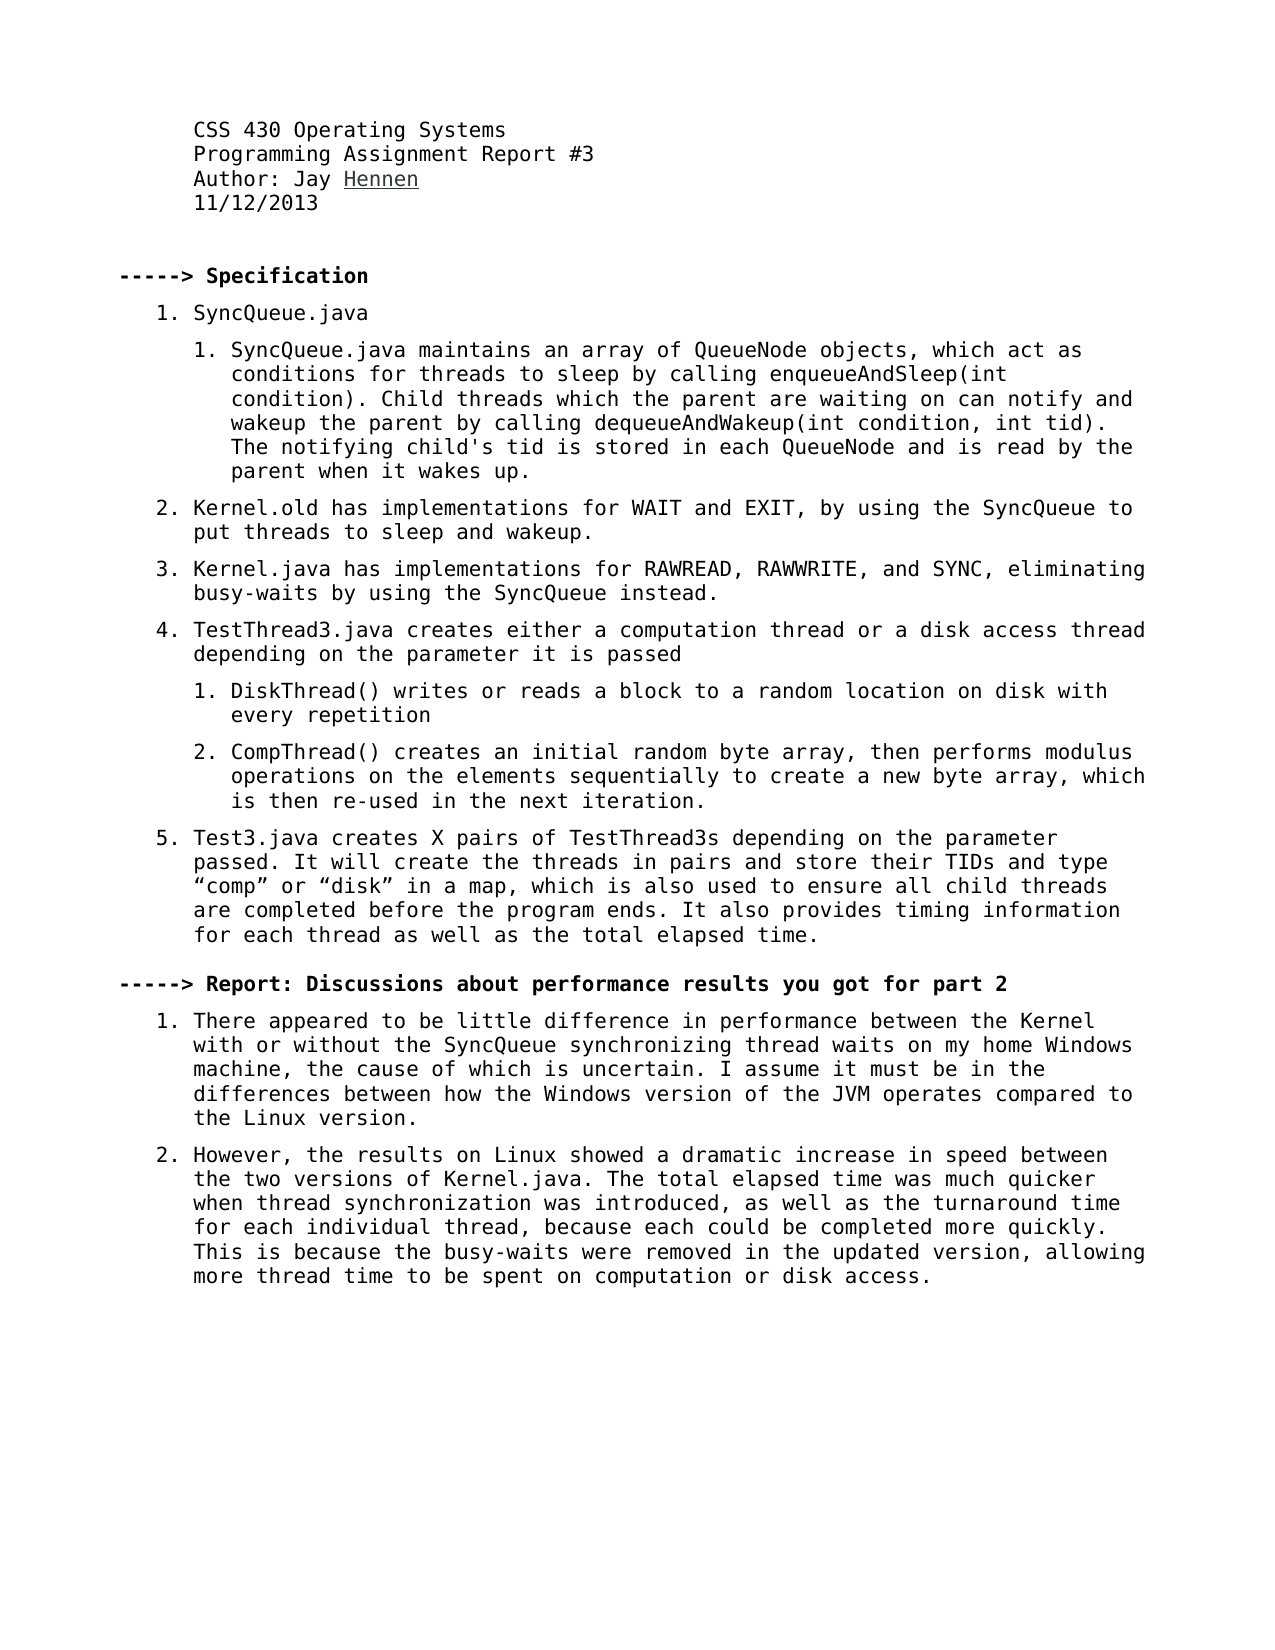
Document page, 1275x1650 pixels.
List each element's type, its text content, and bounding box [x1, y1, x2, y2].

list TestThread3.java creates either a computation thread or a disk access thread depending on the parameter it is passed [156, 618, 1157, 667]
list CompThread() creates an initial random byte array, then performs modulus operations on the elements sequentially to create a new byte array, which is then re-used in the next iteration. [193, 740, 1157, 813]
subtitle -----> Report: Discussions about performance results you got for part 2 [118, 972, 1157, 996]
list SyncQueue.java [156, 301, 1157, 326]
list Test3.java creates X pairs of TestThread3s depending on the parameter passed. It will create the threads in pairs and store their TIDs and type “comp” or “disk” in a map, which is also used to ensure all child threads are completed before the program ends. It also provides timing information for each thread as well as the total elapsed time. [156, 826, 1157, 947]
list SyncQueue.java maintains an array of QueueNode objects, which act as conditions for threads to sleep by calling enqueueAndSleep(int condition). Child threads which the parent are waiting on can notify and wakeup the parent by calling dequeueAndWakeup(int condition, int tid). The notifying child's tid is stored in each QueueNode and is read by the parent when it wakes up. [193, 338, 1157, 484]
list There appeared to be little difference in performance between the Kernel with or without the SyncQueue synchronizing thread waits on my home Windows machine, the cause of which is uncertain. I assume it must be in the differences between how the Windows version of the JVM operates compared to the Linux version. [156, 1009, 1157, 1130]
text Author: Jay Hennen [118, 167, 1157, 191]
list Kernel.old has implementations for WAIT and EXIT, by using the SyncQueue to put threads to sleep and wakeup. [156, 496, 1157, 545]
list Kernel.java has implementations for RAWREAD, RAWWRITE, and SYNC, eliminating busy-waits by using the SyncQueue instead. [156, 557, 1157, 606]
text 11/12/2013 [118, 191, 1157, 215]
list However, the results on Linux showed a dramatic increase in speed between the two versions of Kernel.java. The total elapsed time was much quicker when thread synchronization was introduced, as well as the turnaround time for each individual thread, because each could be completed more quickly. This is because the busy-waits were removed in the updated version, allowing more thread time to be spent on computation or disk access. [156, 1143, 1157, 1288]
list DiskThread() writes or reads a block to a random location on disk with every repetition [193, 679, 1157, 728]
text CSS 430 Operating Systems [118, 118, 1157, 142]
text Programming Assignment Report #3 [118, 142, 1157, 167]
subtitle -----> Specification [118, 264, 1157, 289]
